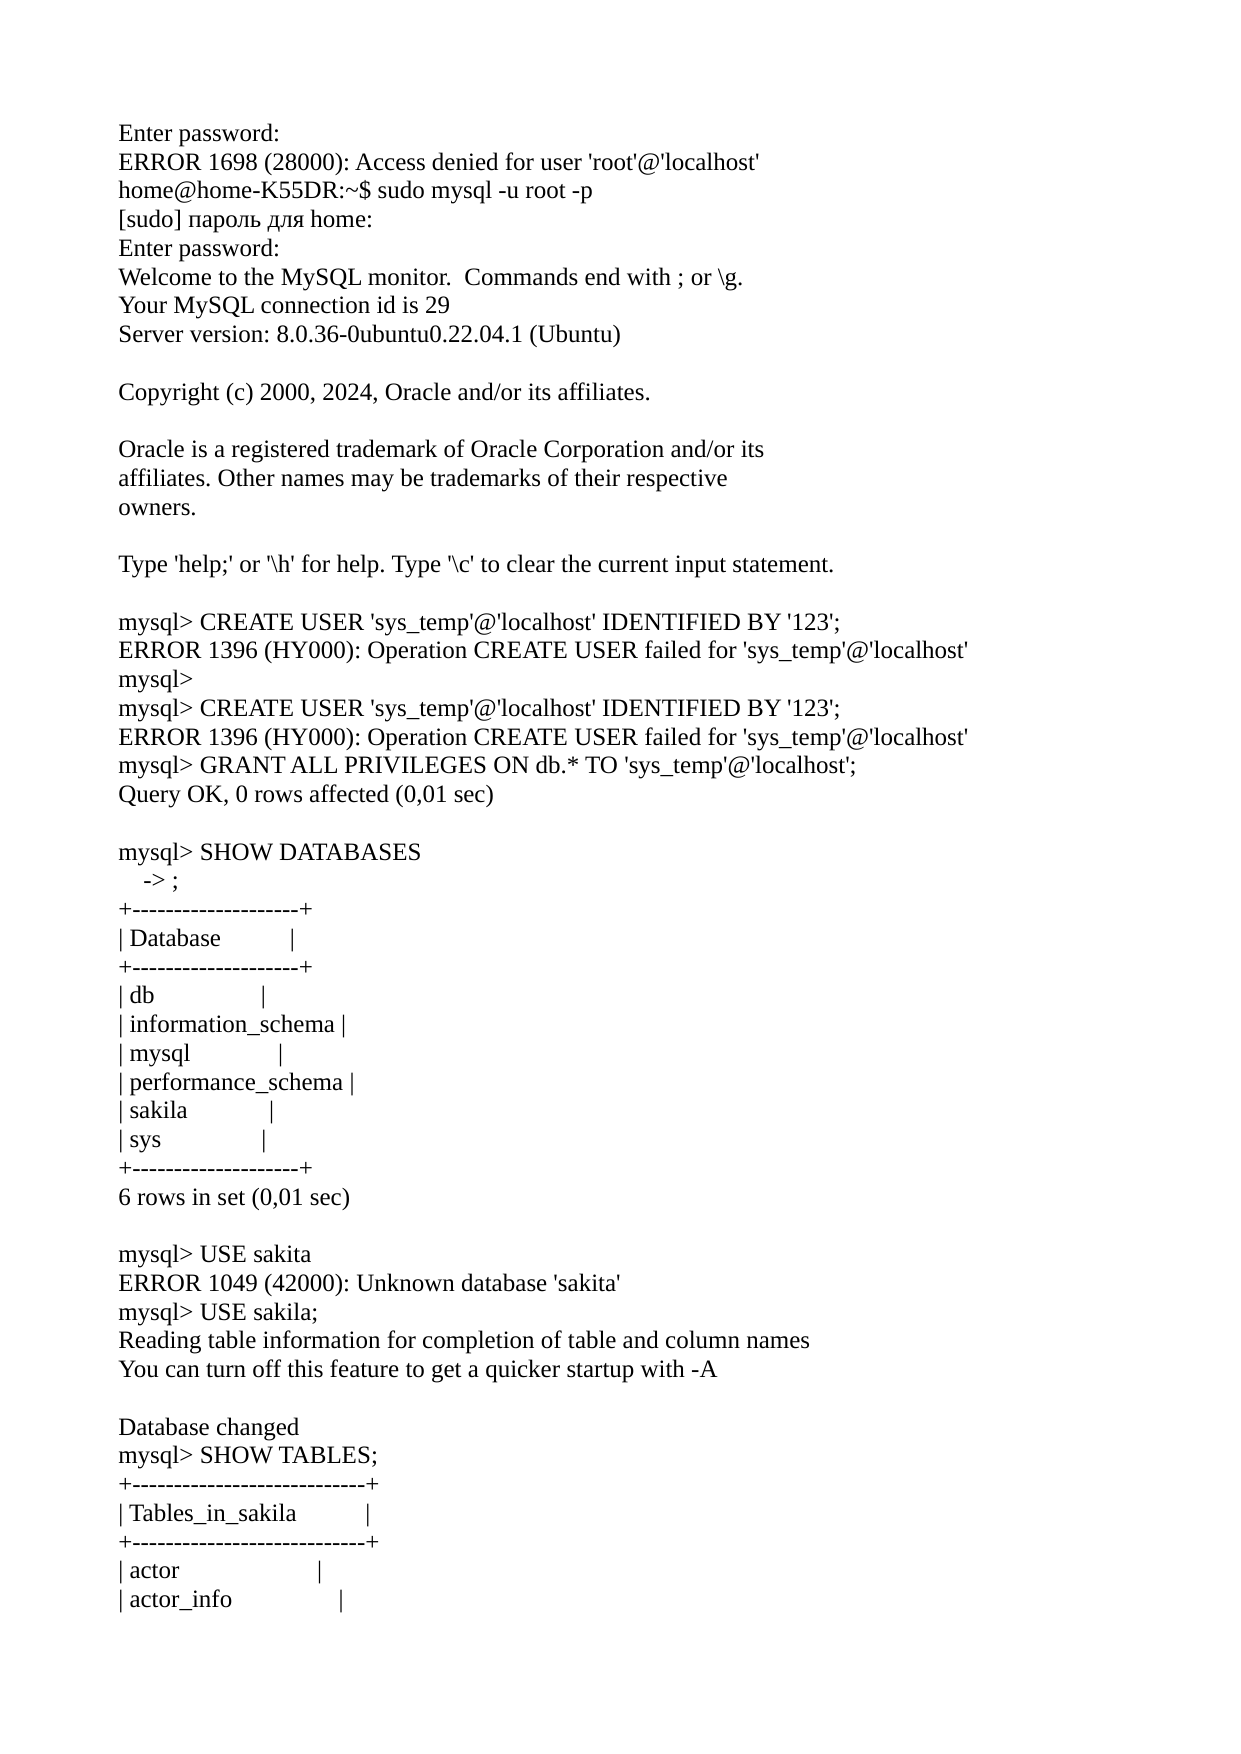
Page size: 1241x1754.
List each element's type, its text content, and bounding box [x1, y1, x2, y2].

text +--------------------+ [118, 952, 1122, 981]
text ERROR 1049 (42000): Unknown database 'sakita' [118, 1268, 1122, 1297]
text Welcome to the MySQL monitor. Commands end with ; or \g. [118, 262, 1122, 291]
text ERROR 1396 (HY000): Operation CREATE USER failed for 'sys_temp'@'localhost' [118, 636, 1122, 664]
text +----------------------------+ [118, 1527, 1122, 1556]
text mysql> USE sakita [118, 1239, 1122, 1268]
text Enter password: [118, 233, 1122, 262]
text mysql> SHOW TABLES; [118, 1441, 1122, 1469]
text Copyright (c) 2000, 2024, Oracle and/or its affiliates. [118, 377, 1122, 406]
text home@home-K55DR:~$ sudo mysql -u root -p [118, 176, 1122, 204]
text Your MySQL connection id is 29 [118, 291, 1122, 319]
text mysql> GRANT ALL PRIVILEGES ON db.* TO 'sys_temp'@'localhost'; [118, 751, 1122, 779]
text Reading table information for completion of table and column names [118, 1326, 1122, 1354]
text You can turn off this feature to get a quicker startup with -A [118, 1354, 1122, 1383]
text Oracle is a registered trademark of Oracle Corporation and/or its [118, 434, 1122, 463]
text 6 rows in set (0,01 sec) [118, 1182, 1122, 1211]
text Query OK, 0 rows affected (0,01 sec) [118, 779, 1122, 808]
text affiliates. Other names may be trademarks of their respective [118, 463, 1122, 492]
text -> ; [118, 866, 1122, 894]
text | Database | [118, 923, 1122, 952]
text | actor | [118, 1556, 1122, 1584]
text | sakila | [118, 1096, 1122, 1124]
text | mysql | [118, 1038, 1122, 1067]
text Enter password: [118, 118, 1122, 147]
text ERROR 1698 (28000): Access denied for user 'root'@'localhost' [118, 147, 1122, 176]
text | sys | [118, 1124, 1122, 1153]
text +--------------------+ [118, 894, 1122, 923]
text mysql> [118, 664, 1122, 693]
text ERROR 1396 (HY000): Operation CREATE USER failed for 'sys_temp'@'localhost' [118, 722, 1122, 751]
text mysql> SHOW DATABASES [118, 837, 1122, 866]
text mysql> CREATE USER 'sys_temp'@'localhost' IDENTIFIED BY '123'; [118, 693, 1122, 722]
text mysql> USE sakila; [118, 1297, 1122, 1326]
text mysql> CREATE USER 'sys_temp'@'localhost' IDENTIFIED BY '123'; [118, 607, 1122, 636]
text Database changed [118, 1412, 1122, 1441]
text owners. [118, 492, 1122, 521]
text Type 'help;' or '\h' for help. Type '\c' to clear the current input statement. [118, 549, 1122, 578]
text [sudo] пароль для home: [118, 204, 1122, 233]
text | information_schema | [118, 1009, 1122, 1038]
text | db | [118, 981, 1122, 1009]
text | actor_info | [118, 1584, 1122, 1613]
text | performance_schema | [118, 1067, 1122, 1096]
text Server version: 8.0.36-0ubuntu0.22.04.1 (Ubuntu) [118, 319, 1122, 348]
text +----------------------------+ [118, 1469, 1122, 1498]
text | Tables_in_sakila | [118, 1498, 1122, 1527]
text +--------------------+ [118, 1153, 1122, 1182]
